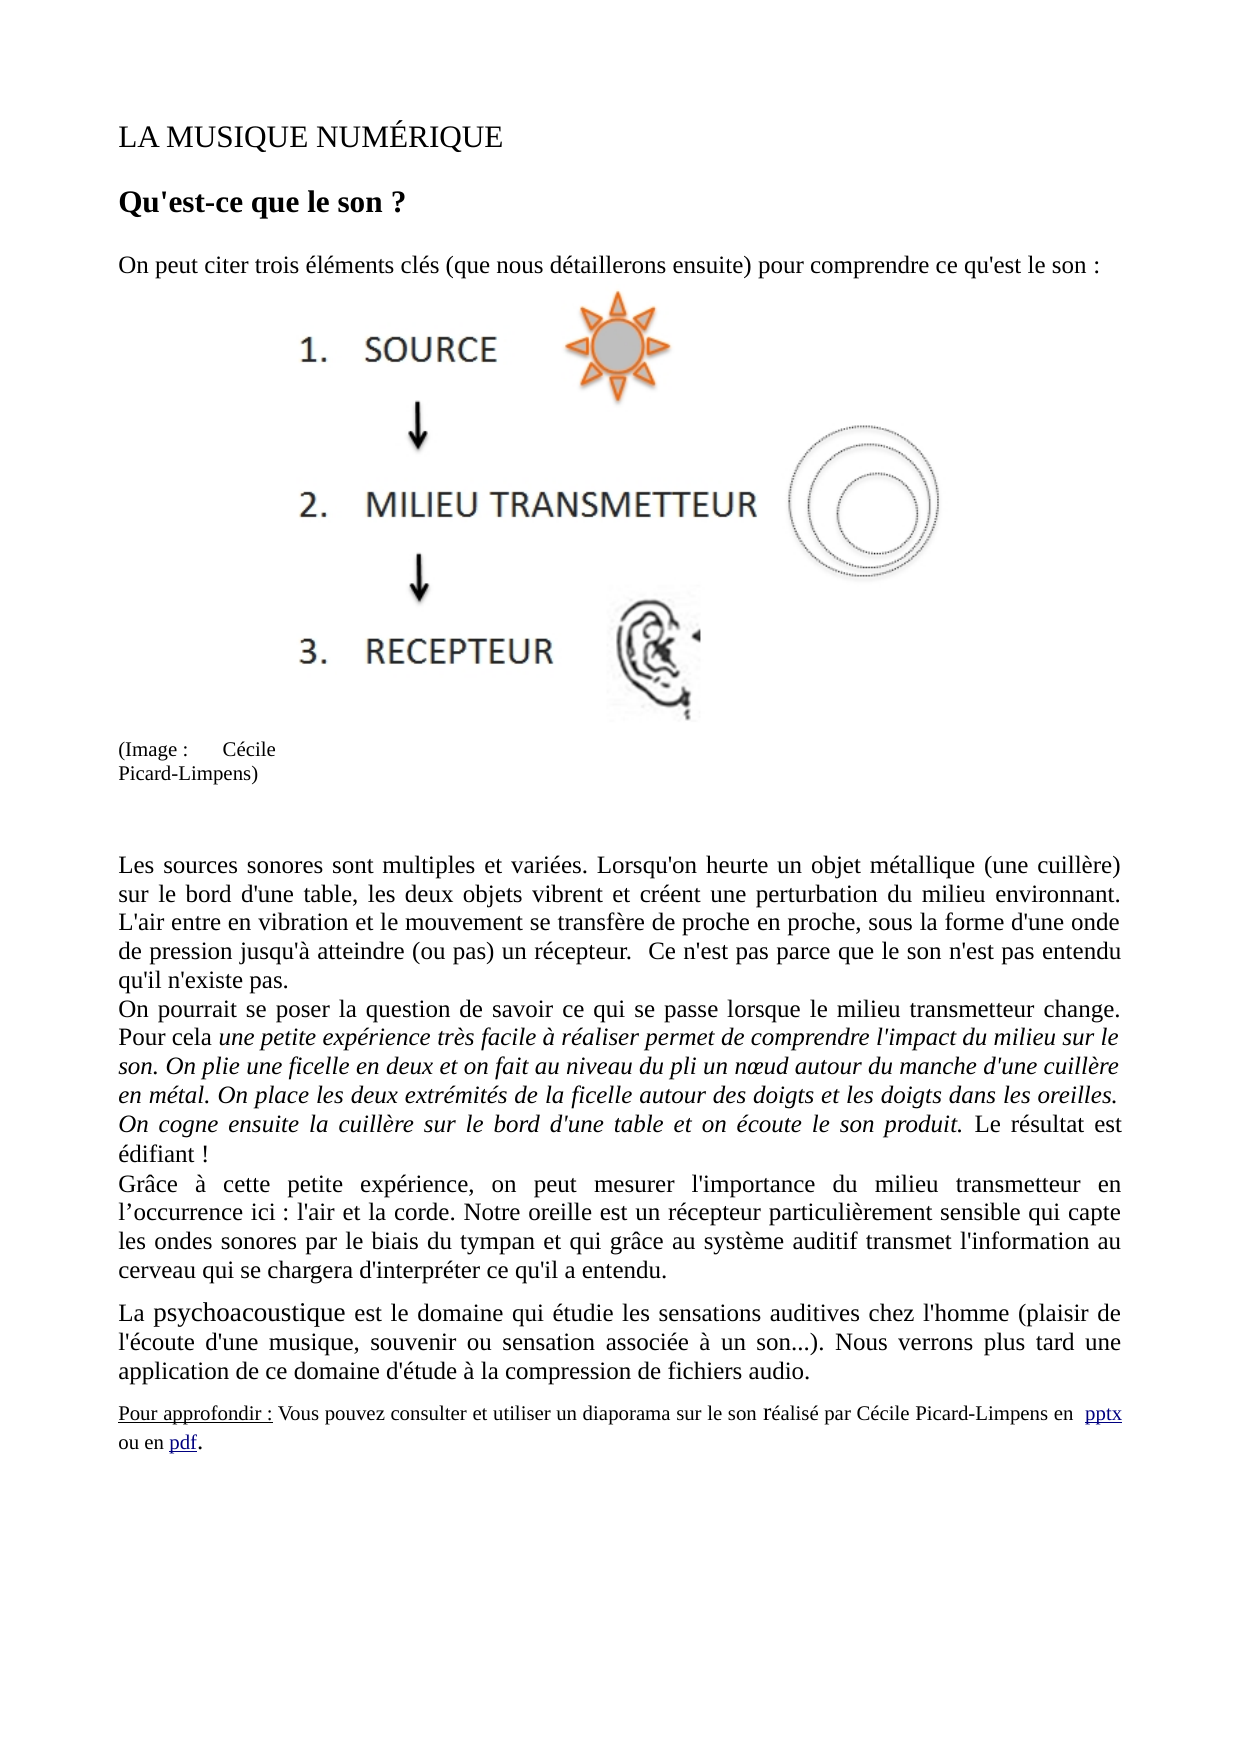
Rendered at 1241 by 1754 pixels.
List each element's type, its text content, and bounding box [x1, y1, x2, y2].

text La psychoacoustique est le domaine qui étudie les sensations auditives chez l'homme (plaisir de l'écoute d'une musique, souvenir ou sensation associée à un son...). Nous verrons plus tard une application de ce domaine d'étude à la compression de fichiers audio. [118, 1296, 1122, 1385]
picture [275, 279, 965, 740]
text Pour approfondir : Vous pouvez consulter et utiliser un diaporama sur le son réalisé par Cécile Picard-Limpens en pptx ou en pdf. [118, 1397, 1122, 1455]
text On pourrait se poser la question de savoir ce qui se passe lorsque le milieu transmetteur change. Pour cela une petite expérience très facile à réaliser permet de comprendre l'impact du milieu sur le son. On plie une ficelle en deux et on fait au niveau du pli un nœud autour du manche d'une cuillère en métal. On place les deux extrémités de la ficelle autour des doigts et les doigts dans les oreilles. On cogne ensuite la cuillère sur le bord d'une table et on écoute le son produit. Le résultat est édifiant ! [118, 994, 1122, 1169]
text Qu'est-ce que le son ? [118, 183, 1122, 219]
text Les sources sonores sont multiples et variées. Lorsqu'on heurte un objet métallique (une cuillère) sur le bord d'une table, les deux objets vibrent et créent une perturbation du milieu environnant. L'air entre en vibration et le mouvement se transfère de proche en proche, sous la forme d'une onde de pression jusqu'à atteindre (ou pas) un récepteur. Ce n'est pas parce que le son n'est pas entendu qu'il n'existe pas. [118, 850, 1122, 994]
text Grâce à cette petite expérience, on peut mesurer l'importance du milieu transmetteur en l’occurrence ici : l'air et la corde. Notre oreille est un récepteur particulièrement sensible qui capte les ondes sonores par le biais du tympan et qui grâce au système auditif transmet l'information au cerveau qui se chargera d'interpréter ce qu'il a entendu. [118, 1169, 1122, 1284]
text (Image : Cécile Picard-Limpens) [118, 737, 1122, 785]
text On peut citer trois éléments clés (que nous détaillerons ensuite) pour comprendre ce qu'est le son : [118, 251, 1122, 279]
